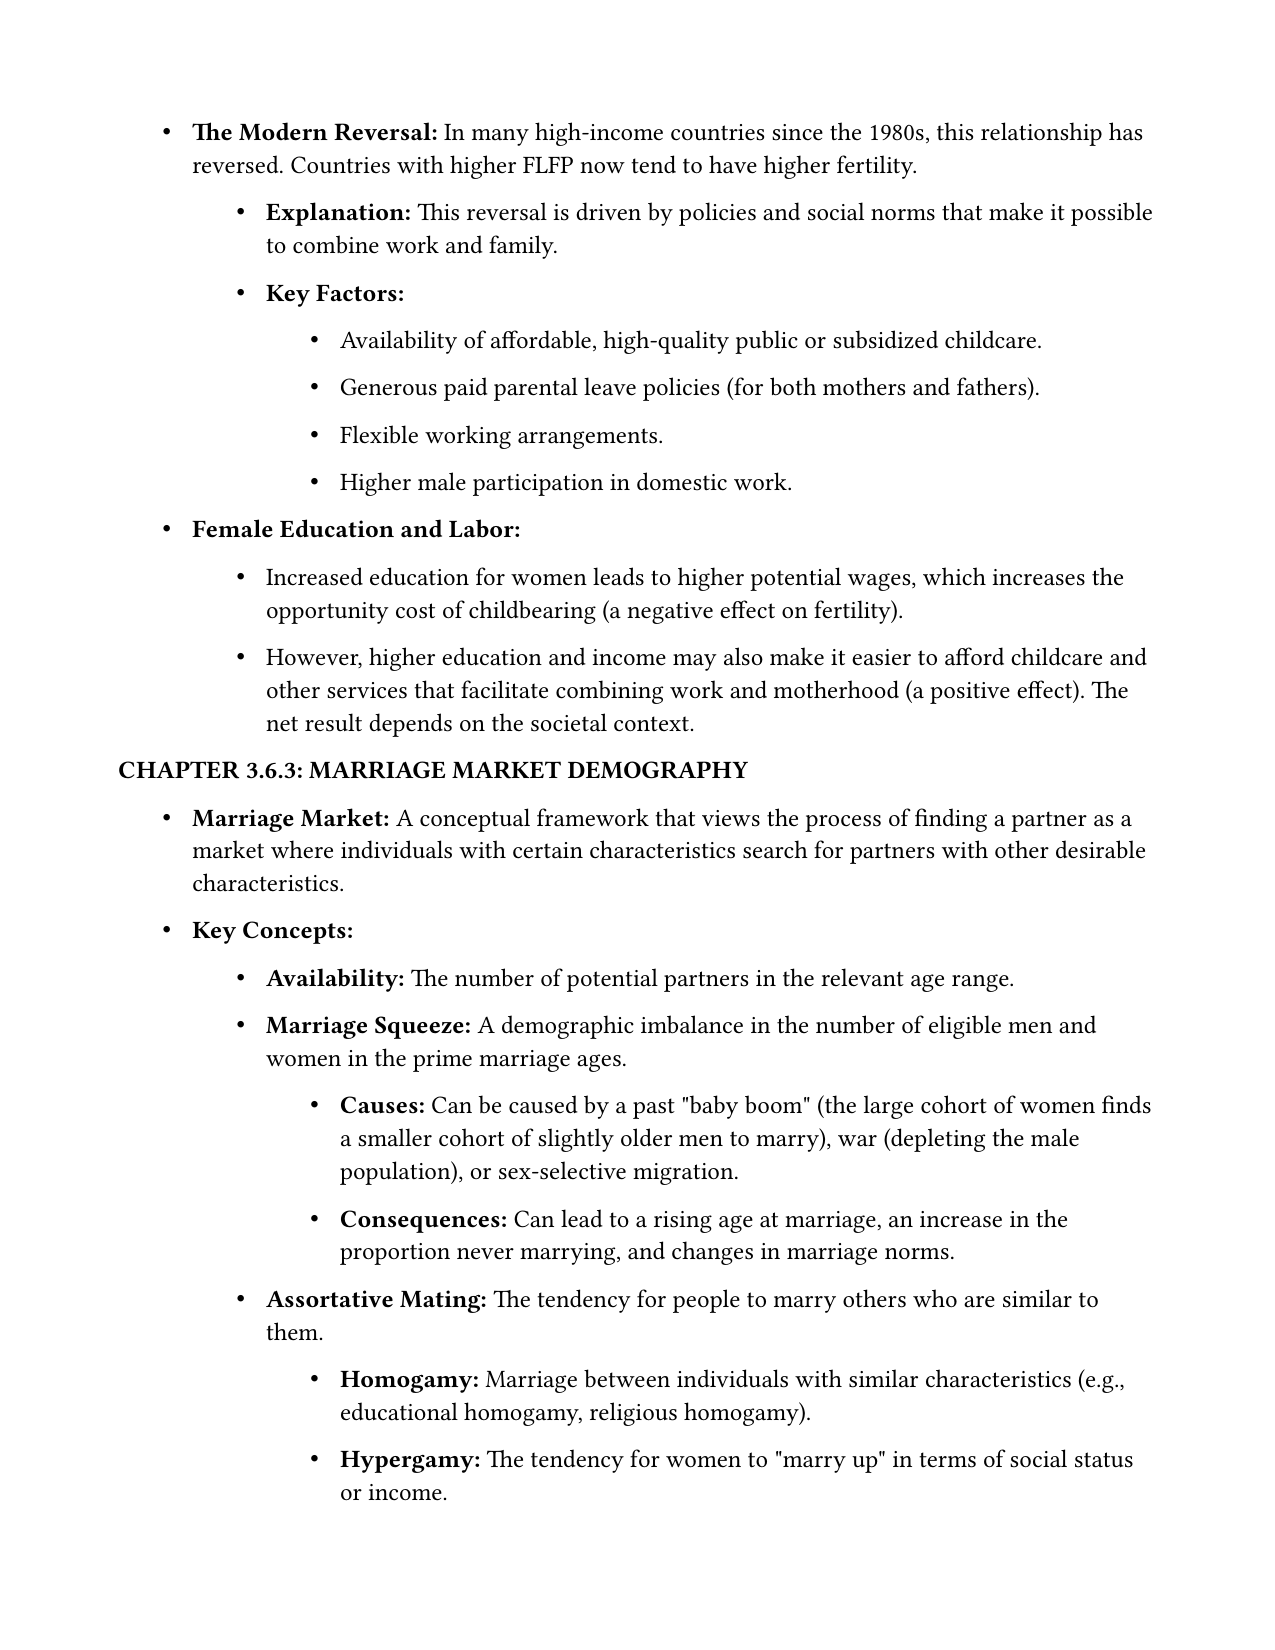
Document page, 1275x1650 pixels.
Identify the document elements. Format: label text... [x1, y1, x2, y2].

list Hypergamy: The tendency for women to "marry up" in terms of social status or income. [310, 1445, 1157, 1507]
list Marriage Market: A conceptual framework that views the process of finding a partner as a market where individuals with certain characteristics search for partners with other desirable characteristics. [162, 803, 1157, 898]
list Marriage Squeeze: A demographic imbalance in the number of eligible men and women in the prime marriage ages. [236, 1011, 1157, 1073]
list Homogamy: Marriage between individuals with similar characteristics (e.g., educational homogamy, religious homogamy). [310, 1365, 1157, 1426]
list Higher male participation in domestic work. [310, 468, 1157, 497]
list Flexible working arrangements. [310, 421, 1157, 449]
list Key Concepts: [162, 917, 1157, 945]
text CHAPTER 3.6.3: MARRIAGE MARKET DEMOGRAPHY [118, 756, 1157, 785]
list Availability of affordable, high-quality public or subsidized childcare. [310, 326, 1157, 354]
list Availability: The number of potential partners in the relevant age range. [236, 964, 1157, 992]
list Generous paid parental leave policies (for both mothers and fathers). [310, 373, 1157, 402]
list Explanation: This reversal is driven by policies and social norms that make it possible to combine work and family. [236, 198, 1157, 260]
list Causes: Can be caused by a past "baby boom" (the large cohort of women finds a smaller cohort of slightly older men to marry), war (depleting the male population), or sex-selective migration. [310, 1092, 1157, 1186]
list Increased education for women leads to higher potential wages, which increases the opportunity cost of childbearing (a negative effect on fertility). [236, 563, 1157, 624]
list The Modern Reversal: In many high-income countries since the 1980s, this relationship has reversed. Countries with higher FLFP now tend to have higher fertility. [162, 118, 1157, 179]
list Assortative Mating: The tendency for people to marry others who are similar to them. [236, 1285, 1157, 1346]
list Key Factors: [236, 278, 1157, 307]
list Consequences: Can lead to a rising age at marriage, an increase in the proportion never marrying, and changes in marriage norms. [310, 1204, 1157, 1266]
list Female Education and Labor: [162, 516, 1157, 544]
list However, higher education and income may also make it easier to afford childcare and other services that facilitate combining work and motherhood (a positive effect). The net result depends on the societal context. [236, 643, 1157, 737]
